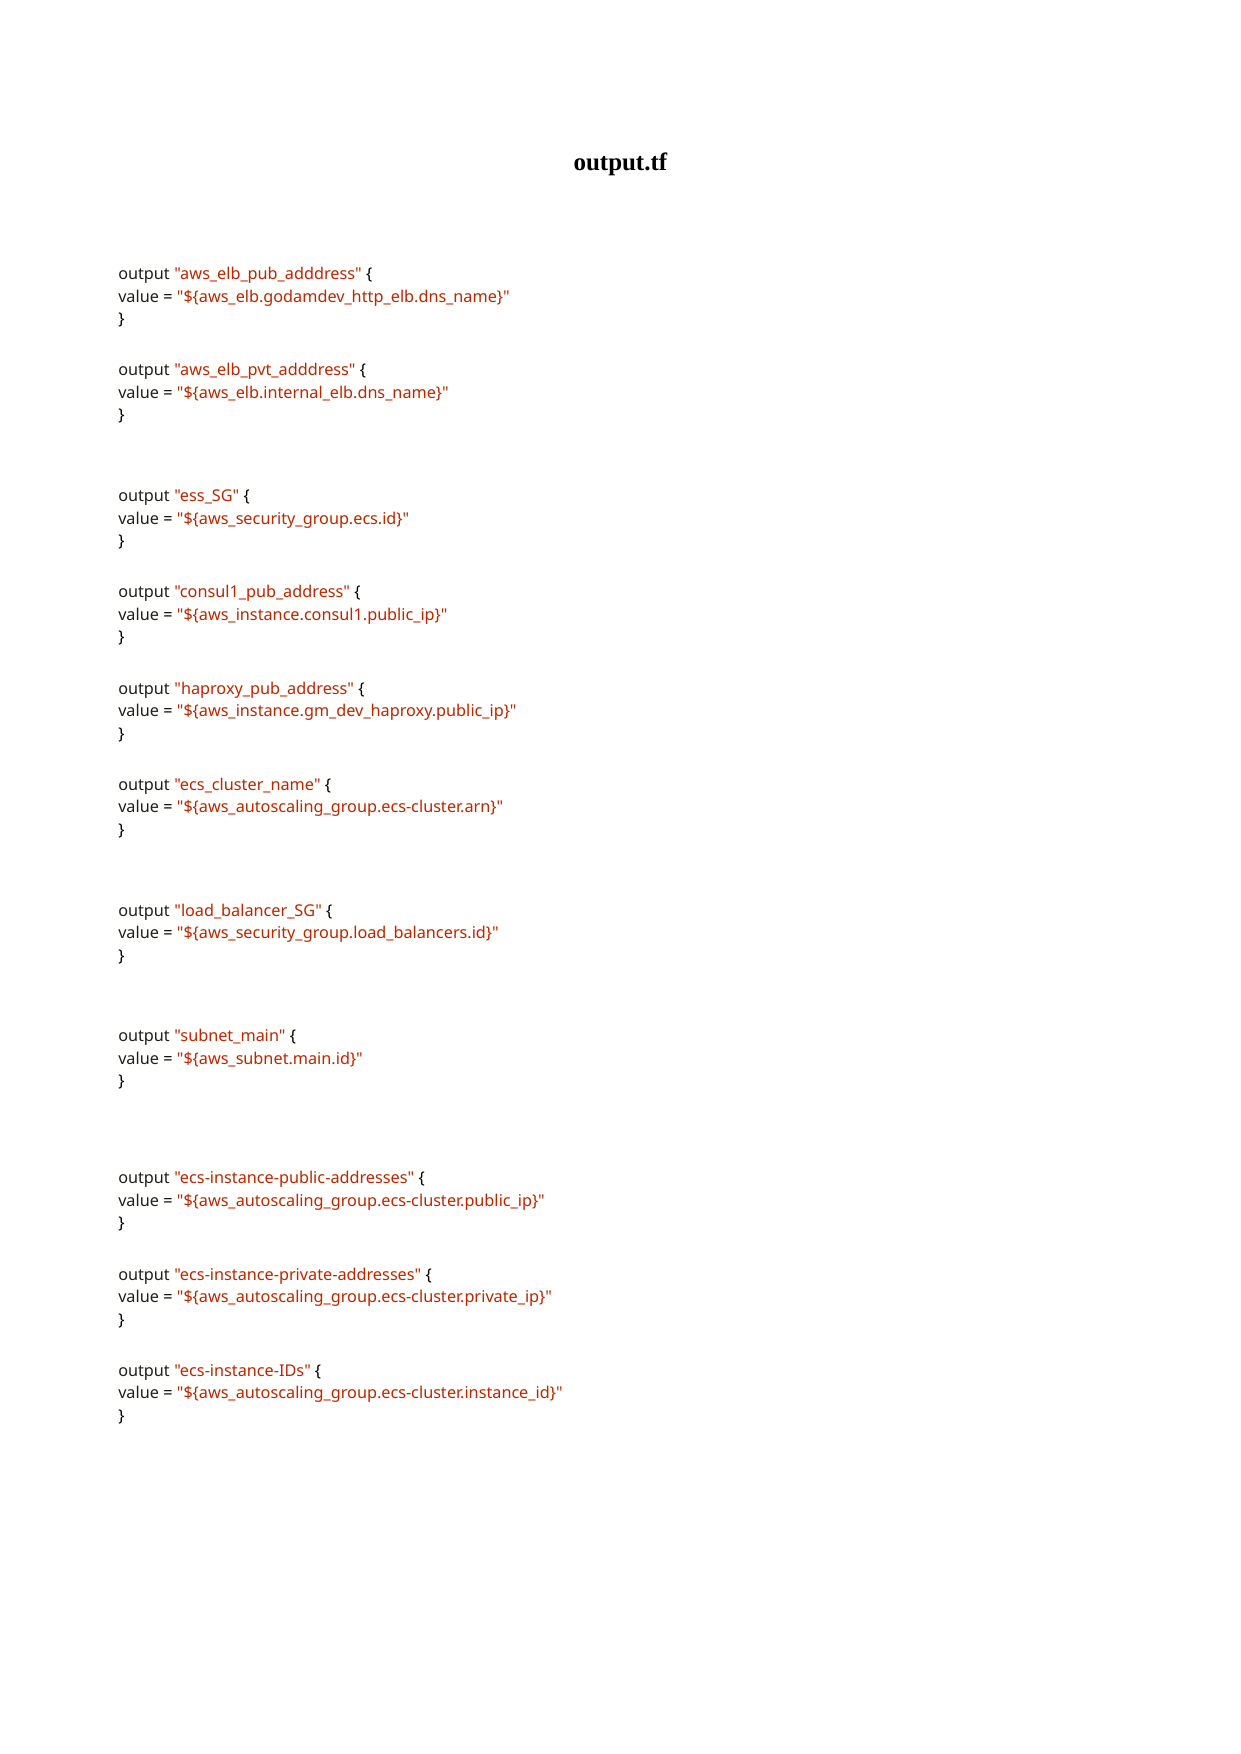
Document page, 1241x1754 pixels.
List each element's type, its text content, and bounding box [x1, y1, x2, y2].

text } [118, 625, 1122, 648]
text output "ess_SG" { [118, 484, 1122, 506]
text } [118, 1069, 1122, 1092]
text value = "${aws_elb.godamdev_http_elb.dns_name}" [118, 284, 1122, 307]
text output "aws_elb_pvt_adddress" { [118, 358, 1122, 381]
text output "ecs_cluster_name" { [118, 773, 1122, 795]
text value = "${aws_autoscaling_group.ecs-cluster.public_ip}" [118, 1188, 1122, 1211]
text } [118, 529, 1122, 551]
text value = "${aws_autoscaling_group.ecs-cluster.instance_id}" [118, 1381, 1122, 1403]
text output "haproxy_pub_address" { [118, 676, 1122, 699]
text } [118, 1211, 1122, 1233]
text output "consul1_pub_address" { [118, 580, 1122, 603]
text value = "${aws_instance.consul1.public_ip}" [118, 603, 1122, 625]
text value = "${aws_elb.internal_elb.dns_name}" [118, 381, 1122, 403]
text output.tf [118, 147, 1122, 176]
text } [118, 943, 1122, 966]
text output "ecs-instance-private-addresses" { [118, 1262, 1122, 1285]
text value = "${aws_autoscaling_group.ecs-cluster.private_ip}" [118, 1285, 1122, 1307]
text } [118, 721, 1122, 744]
text value = "${aws_instance.gm_dev_haproxy.public_ip}" [118, 699, 1122, 721]
text value = "${aws_security_group.load_balancers.id}" [118, 921, 1122, 943]
text value = "${aws_autoscaling_group.ecs-cluster.arn}" [118, 795, 1122, 818]
text } [118, 1403, 1122, 1426]
text } [118, 307, 1122, 329]
text output "subnet_main" { [118, 1024, 1122, 1047]
text value = "${aws_security_group.ecs.id}" [118, 506, 1122, 529]
text } [118, 1307, 1122, 1330]
text output "ecs-instance-IDs" { [118, 1358, 1122, 1381]
text output "ecs-instance-public-addresses" { [118, 1166, 1122, 1188]
text } [118, 403, 1122, 426]
text value = "${aws_subnet.main.id}" [118, 1047, 1122, 1069]
text } [118, 818, 1122, 840]
text output "load_balancer_SG" { [118, 898, 1122, 921]
text output "aws_elb_pub_adddress" { [118, 262, 1122, 284]
